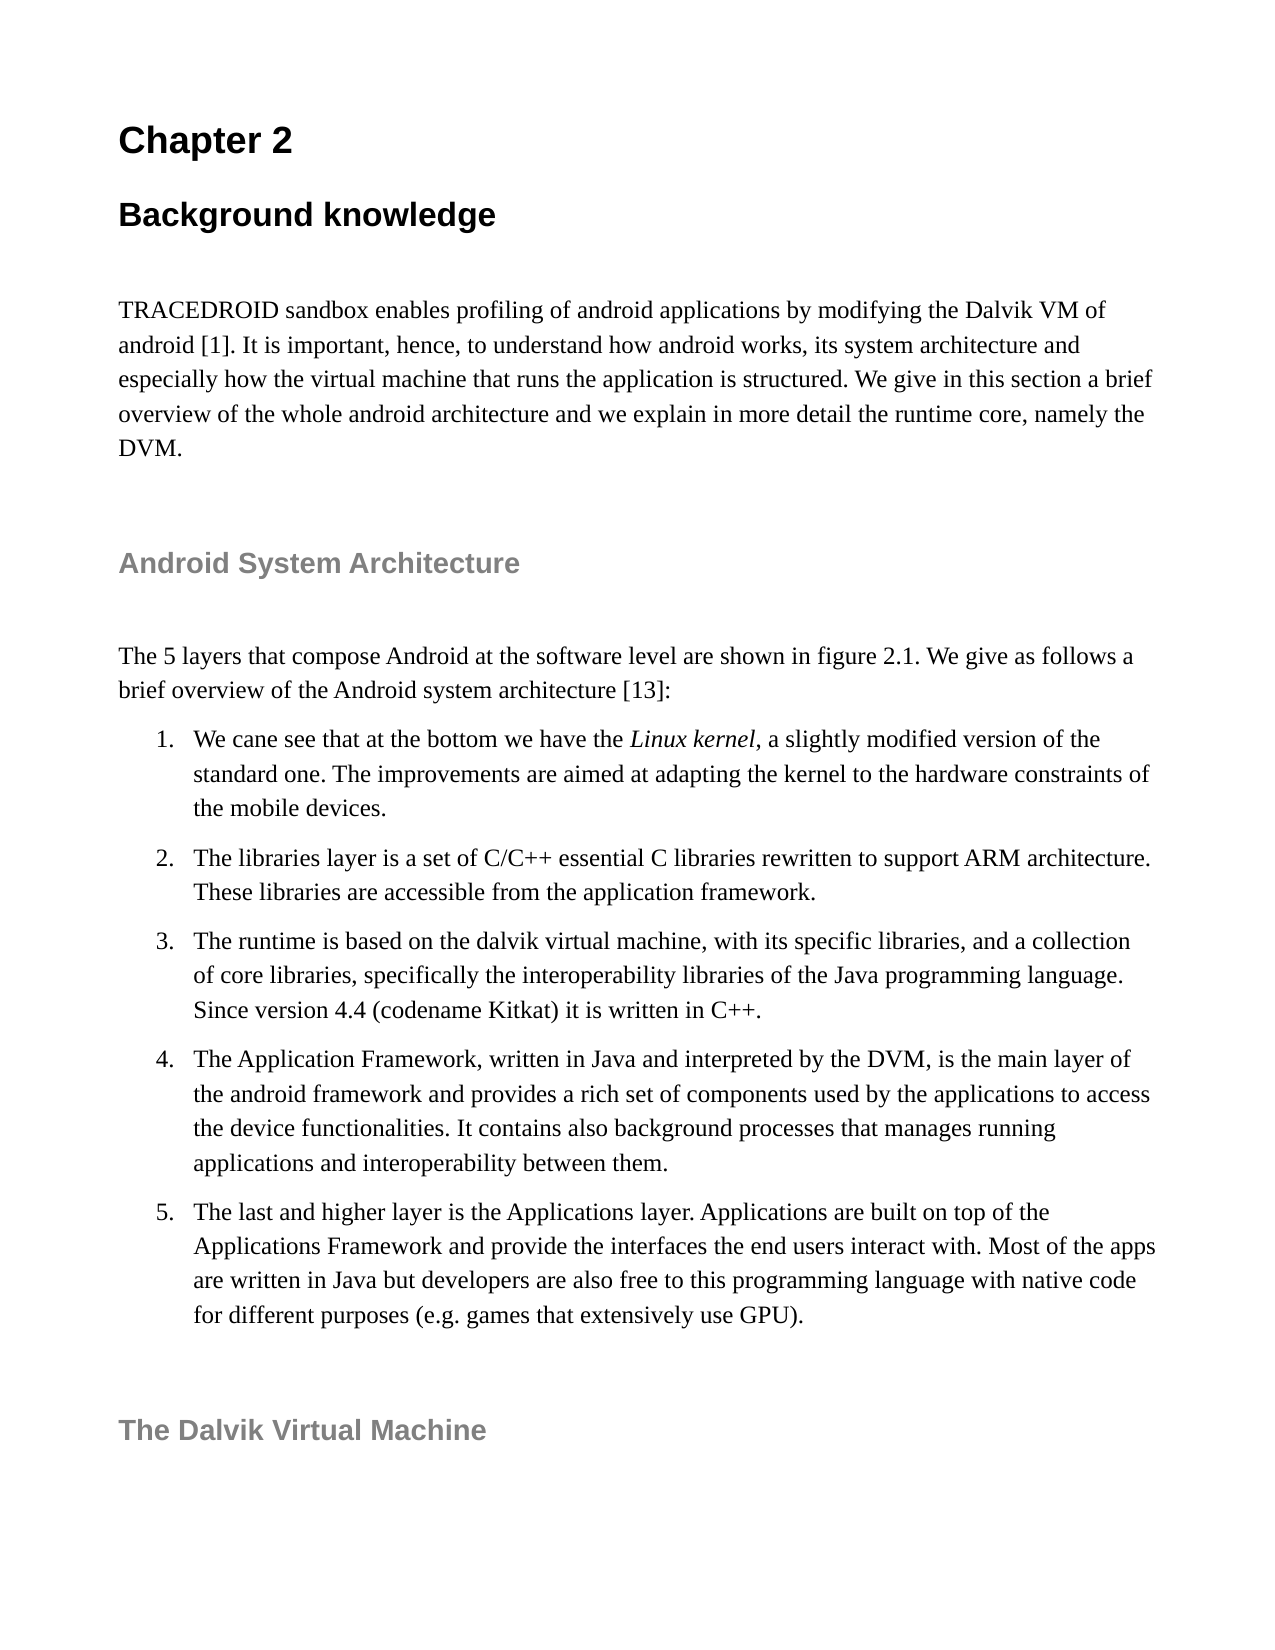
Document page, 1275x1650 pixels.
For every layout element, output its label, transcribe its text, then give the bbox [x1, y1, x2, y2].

list The libraries layer is a set of C/C++ essential C libraries rewritten to support ARM architecture. These libraries are accessible from the application framework. [156, 843, 1157, 906]
text The 5 layers that compose Android at the software level are shown in figure 2.1. We give as follows a brief overview of the Android system architecture [13]: [118, 641, 1157, 704]
list The Application Framework, written in Java and interpreted by the DVM, is the main layer of the android framework and provides a rich set of components used by the applications to access the device functionalities. It contains also background processes that manages running applications and interoperability between them. [156, 1044, 1157, 1176]
subtitle The Dalvik Virtual Machine [118, 1413, 1157, 1446]
list The last and higher layer is the Applications layer. Applications are built on top of the Applications Framework and provide the interfaces the end users interact with. Most of the apps are written in Java but developers are also free to this programming language with native code for different purposes (e.g. games that extensively use GPU). [156, 1197, 1157, 1329]
text TRACEDROID sandbox enables profiling of android applications by modifying the Dalvik VM of android [1]. It is important, hence, to understand how android works, its system architecture and especially how the virtual machine that runs the application is structured. We give in this section a brief overview of the whole android architecture and we explain in more detail the runtime core, namely the DVM. [118, 295, 1157, 462]
list The runtime is based on the dalvik virtual machine, with its specific libraries, and a collection of core libraries, specifically the interoperability libraries of the Java programming language. Since version 4.4 (codename Kitkat) it is written in C++. [156, 926, 1157, 1024]
subtitle Chapter 2 [118, 118, 1157, 162]
list We cane see that at the bottom we have the Linux kernel, a slightly modified version of the standard one. The improvements are aimed at adapting the kernel to the hardware constraints of the mobile devices. [156, 724, 1157, 822]
subtitle Android System Architecture [118, 546, 1157, 579]
subtitle Background knowledge [118, 195, 1157, 234]
